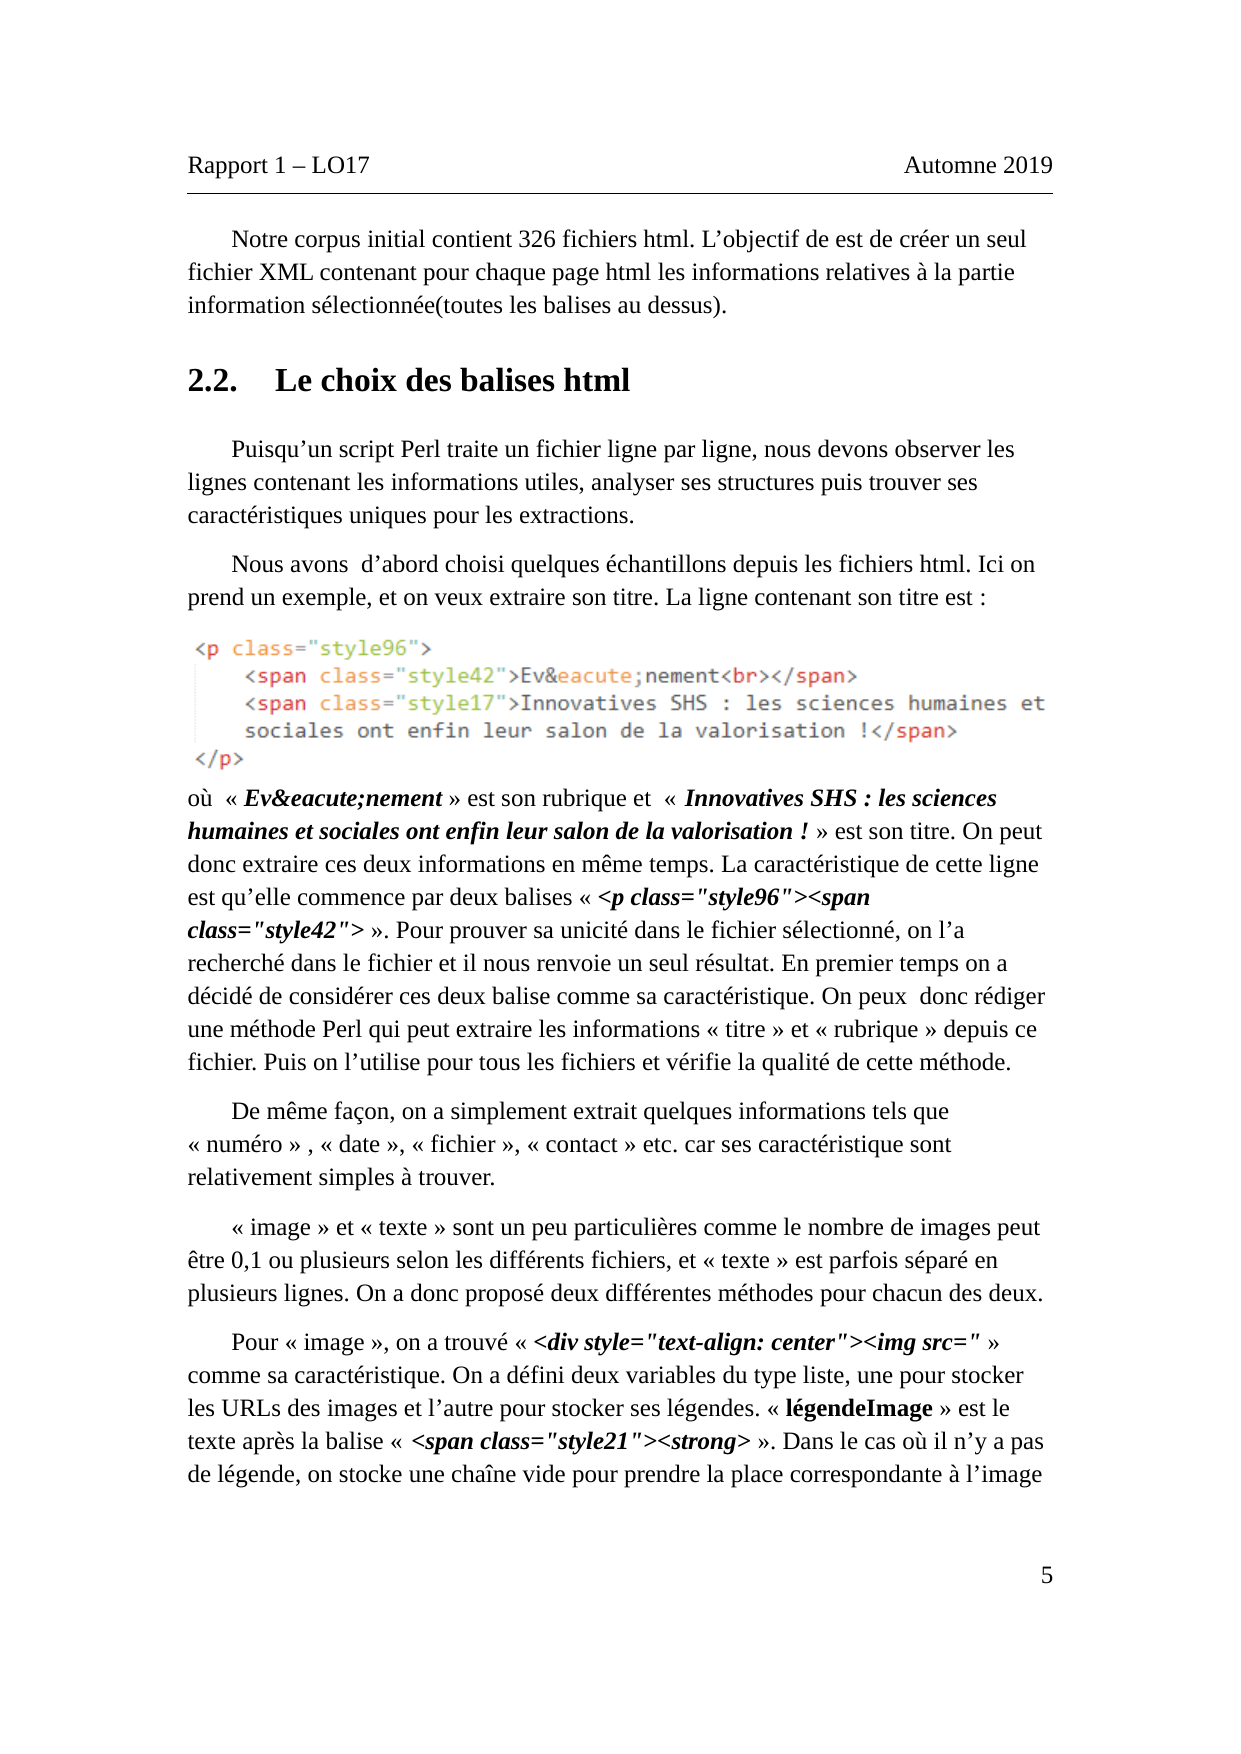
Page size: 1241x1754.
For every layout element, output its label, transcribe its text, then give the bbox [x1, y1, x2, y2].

text « image » et « texte » sont un peu particulières comme le nombre de images peut être 0,1 ou plusieurs selon les différents fichiers, et « texte » est parfois séparé en plusieurs lignes. On a donc proposé deux différentes méthodes pour chacun des deux. [187, 1212, 1053, 1306]
text Puisqu’un script Perl traite un fichier ligne par ligne, nous devons observer les lignes contenant les informations utiles, analyser ses structures puis trouver ses caractéristiques uniques pour les extractions. [187, 434, 1053, 529]
picture [187, 631, 1053, 779]
text Nous avons d’abord choisi quelques échantillons depuis les fichiers html. Ici on prend un exemple, et on veux extraire son titre. La ligne contenant son titre est : [187, 549, 1053, 611]
subtitle Le choix des balises html [187, 360, 1053, 398]
text où « Ev&eacute;nement » est son rubrique et « Innovatives SHS : les sciences humaines et sociales ont enfin leur salon de la valorisation ! » est son titre. On peut donc extraire ces deux informations en même temps. La caractéristique de cette ligne est qu’elle commence par deux balises « <p class="style96"><span class="style42"> ». Pour prouver sa unicité dans le fichier sélectionné, on l’a recherché dans le fichier et il nous renvoie un seul résultat. En premier temps on a décidé de considérer ces deux balise comme sa caractéristique. On peux donc rédiger une méthode Perl qui peut extraire les informations « titre » et « rubrique » depuis ce fichier. Puis on l’utilise pour tous les fichiers et vérifie la qualité de cette méthode. [187, 779, 1053, 1076]
text Notre corpus initial contient 326 fichiers html. L’objectif de est de créer un seul fichier XML contenant pour chaque page html les informations relatives à la partie information sélectionnée(toutes les balises au dessus). [187, 224, 1053, 318]
text Pour « image », on a trouvé « <div style="text-align: center"><img src=" » comme sa caractéristique. On a défini deux variables du type liste, une pour stocker les URLs des images et l’autre pour stocker ses légendes. « légendeImage » est le texte après la balise « <span class="style21"><strong> ». Dans le cas où il n’y a pas de légende, on stocke une chaîne vide pour prendre la place correspondante à l’image [187, 1327, 1053, 1488]
text De même façon, on a simplement extrait quelques informations tels que « numéro » , « date », « fichier », « contact » etc. car ses caractéristique sont relativement simples à trouver. [187, 1096, 1053, 1191]
